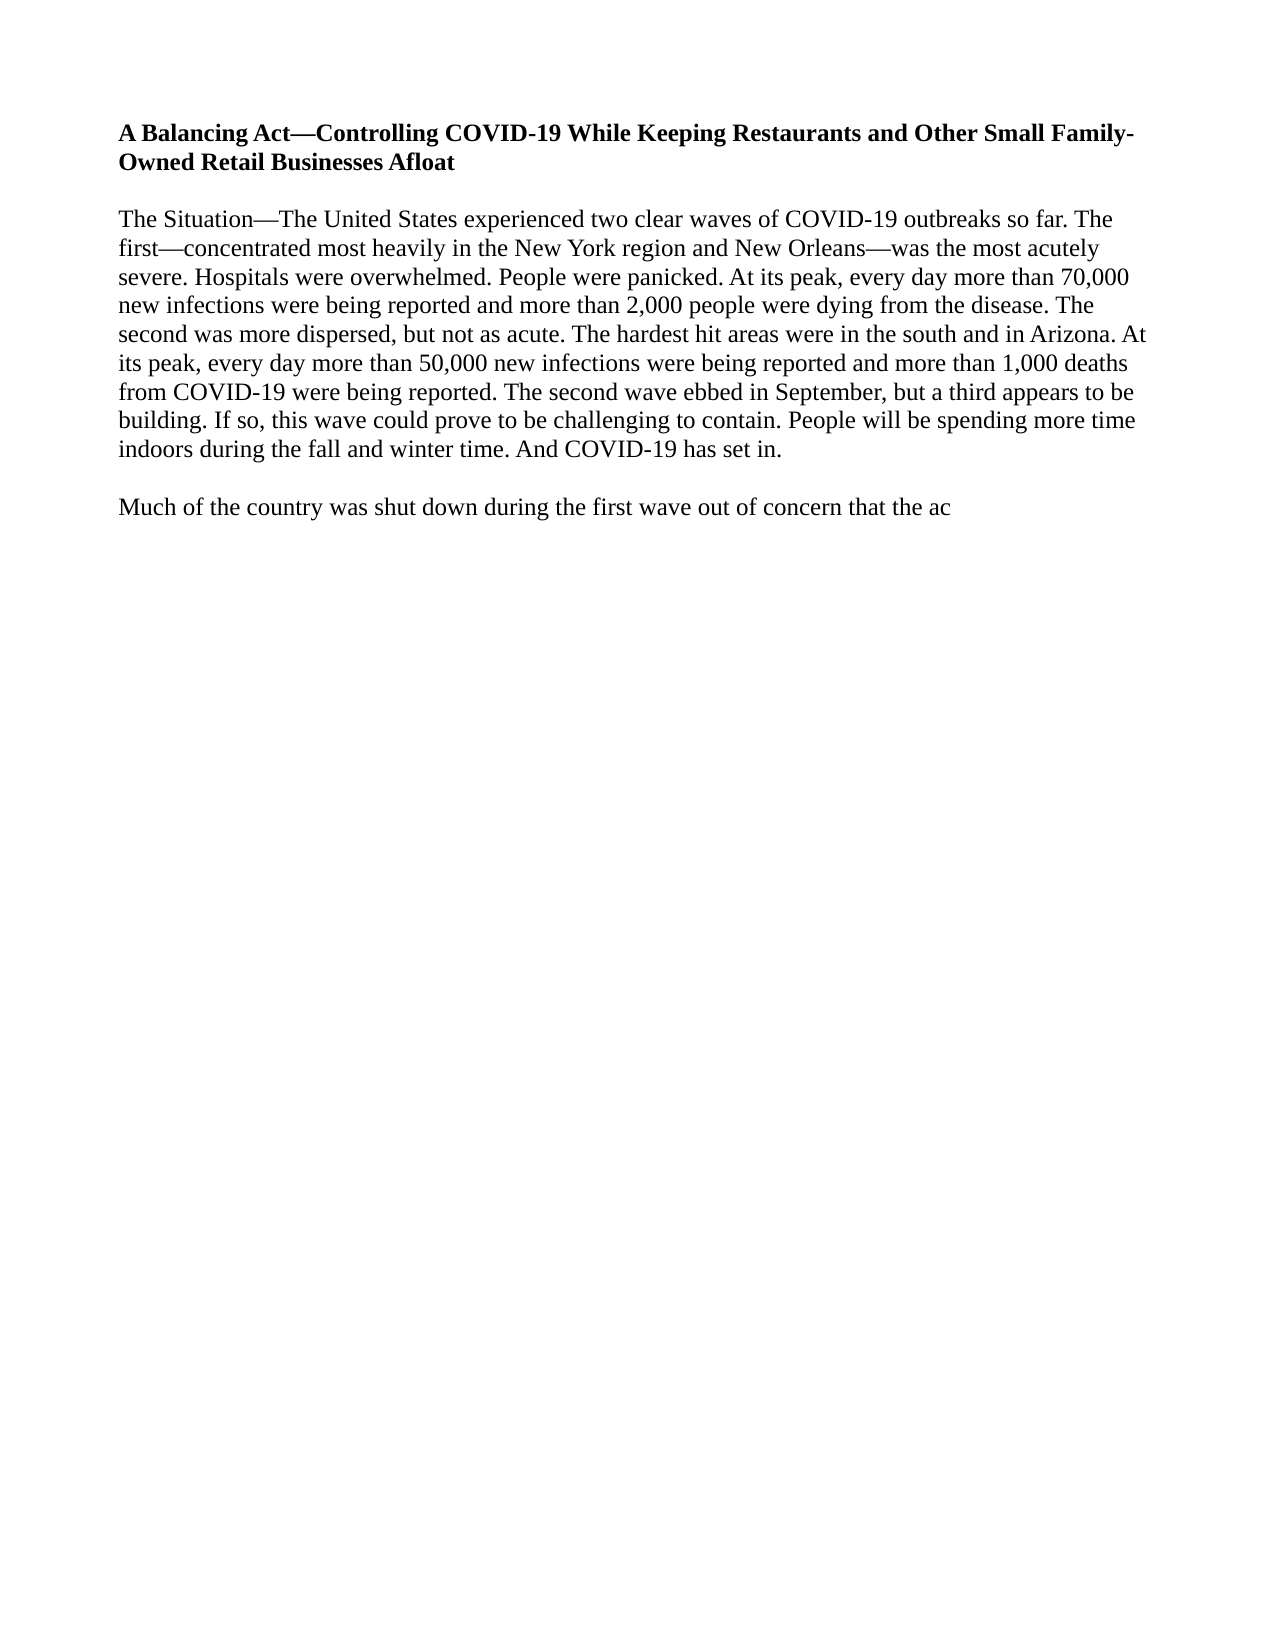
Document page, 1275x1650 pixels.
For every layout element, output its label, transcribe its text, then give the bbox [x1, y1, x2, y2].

text A Balancing Act—Controlling COVID-19 While Keeping Restaurants and Other Small Family-Owned Retail Businesses Afloat [118, 118, 1157, 176]
text Much of the country was shut down during the first wave out of concern that the ac [118, 492, 1157, 521]
text The Situation—The United States experienced two clear waves of COVID-19 outbreaks so far. The first—concentrated most heavily in the New York region and New Orleans—was the most acutely severe. Hospitals were overwhelmed. People were panicked. At its peak, every day more than 70,000 new infections were being reported and more than 2,000 people were dying from the disease. The second was more dispersed, but not as acute. The hardest hit areas were in the south and in Arizona. At its peak, every day more than 50,000 new infections were being reported and more than 1,000 deaths from COVID-19 were being reported. The second wave ebbed in September, but a third appears to be building. If so, this wave could prove to be challenging to contain. People will be spending more time indoors during the fall and winter time. And COVID-19 has set in. [118, 204, 1157, 463]
